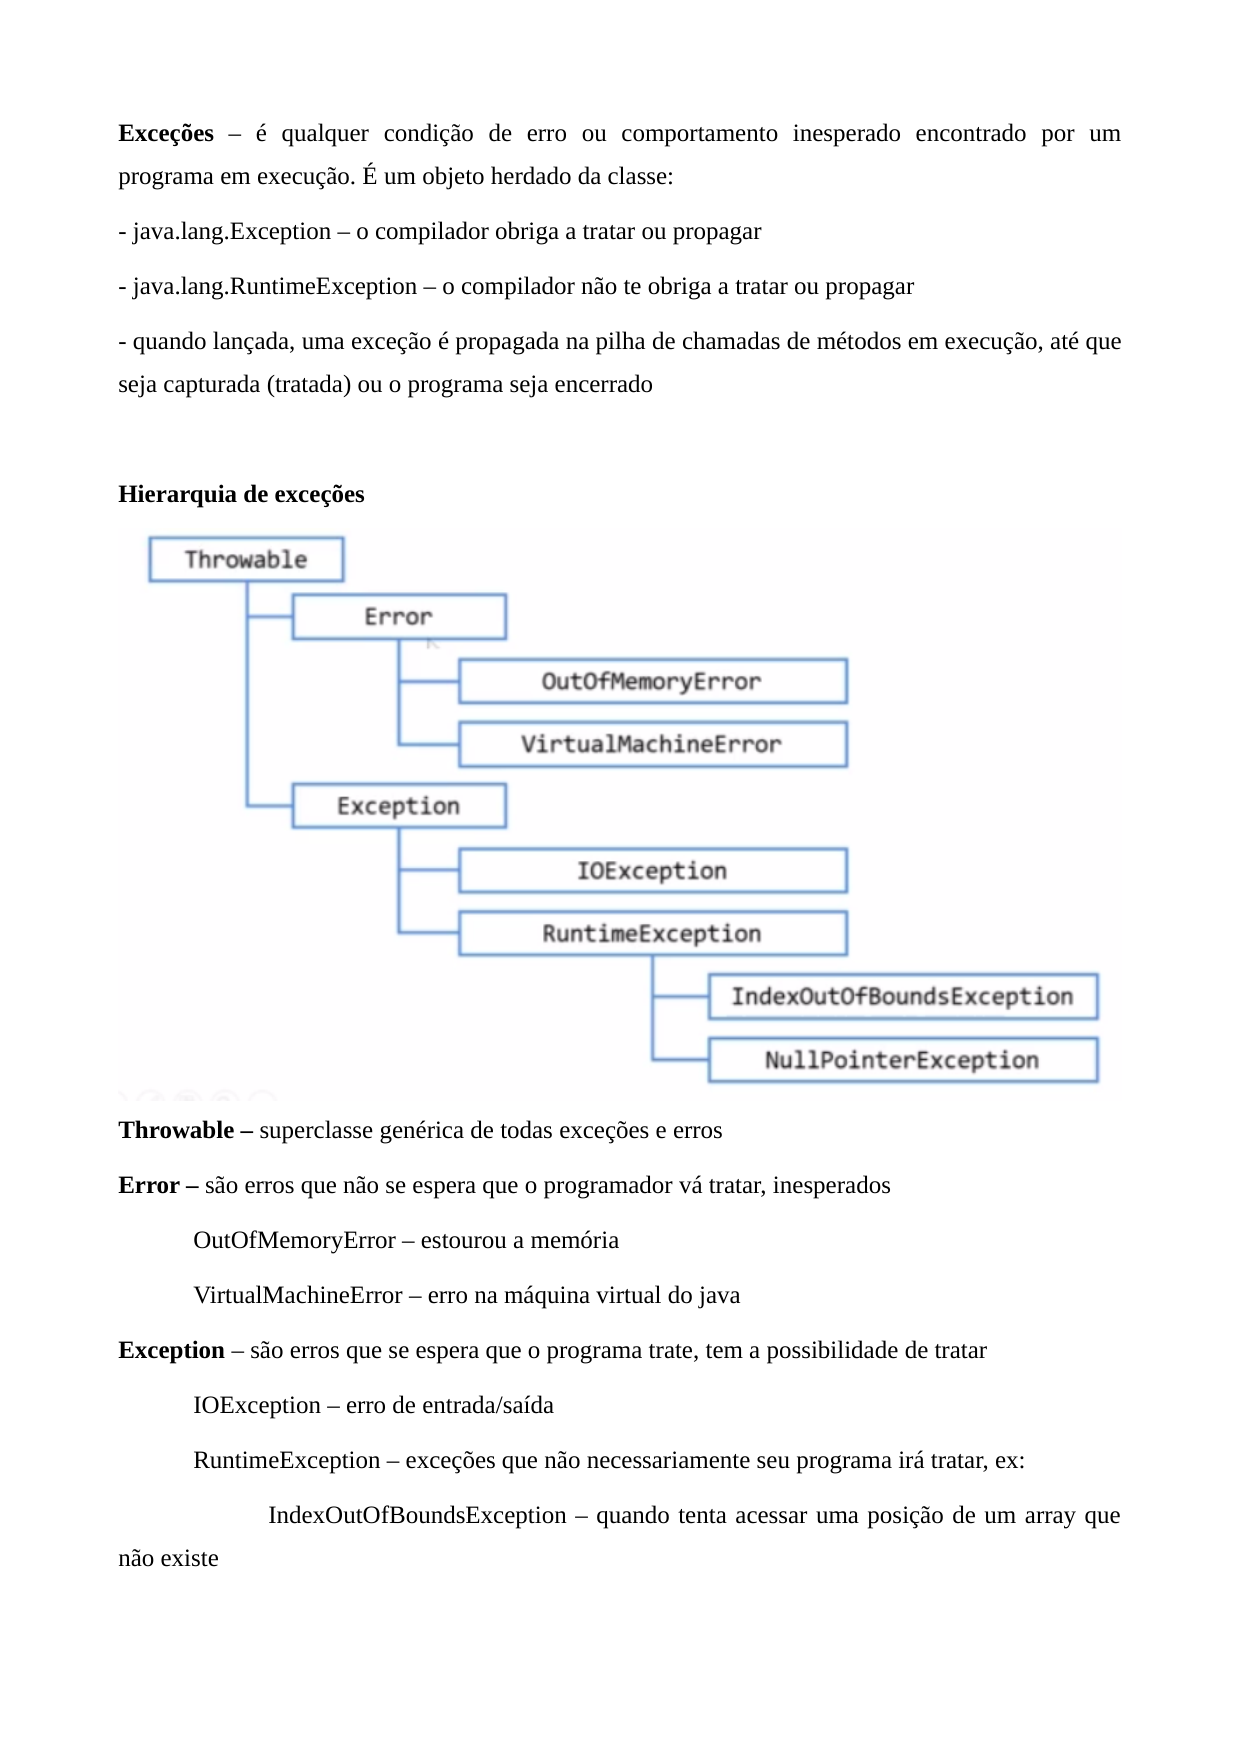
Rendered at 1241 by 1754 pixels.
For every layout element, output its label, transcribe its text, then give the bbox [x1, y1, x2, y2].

text Hierarquia de exceções [118, 479, 1122, 508]
text Exceções – é qualquer condição de erro ou comportamento inesperado encontrado por um programa em execução. É um objeto herdado da classe: [118, 118, 1122, 190]
text IndexOutOfBoundsException – quando tenta acessar uma posição de um array que não existe [118, 1500, 1122, 1572]
picture [118, 528, 1123, 1101]
text Throwable – superclasse genérica de todas exceções e erros [118, 1101, 1122, 1143]
text - java.lang.RuntimeException – o compilador não te obriga a tratar ou propagar [118, 271, 1122, 300]
text IOException – erro de entrada/saída [118, 1390, 1122, 1418]
text - quando lançada, uma exceção é propagada na pilha de chamadas de métodos em execução, até que seja capturada (tratada) ou o programa seja encerrado [118, 326, 1122, 398]
text VirtualMachineError – erro na máquina virtual do java [118, 1280, 1122, 1308]
text Exception – são erros que se espera que o programa trate, tem a possibilidade de tratar [118, 1335, 1122, 1363]
text Error – são erros que não se espera que o programador vá tratar, inesperados [118, 1170, 1122, 1198]
text RuntimeException – exceções que não necessariamente seu programa irá tratar, ex: [118, 1445, 1122, 1473]
text - java.lang.Exception – o compilador obriga a tratar ou propagar [118, 216, 1122, 245]
text OutOfMemoryError – estourou a memória [118, 1225, 1122, 1253]
